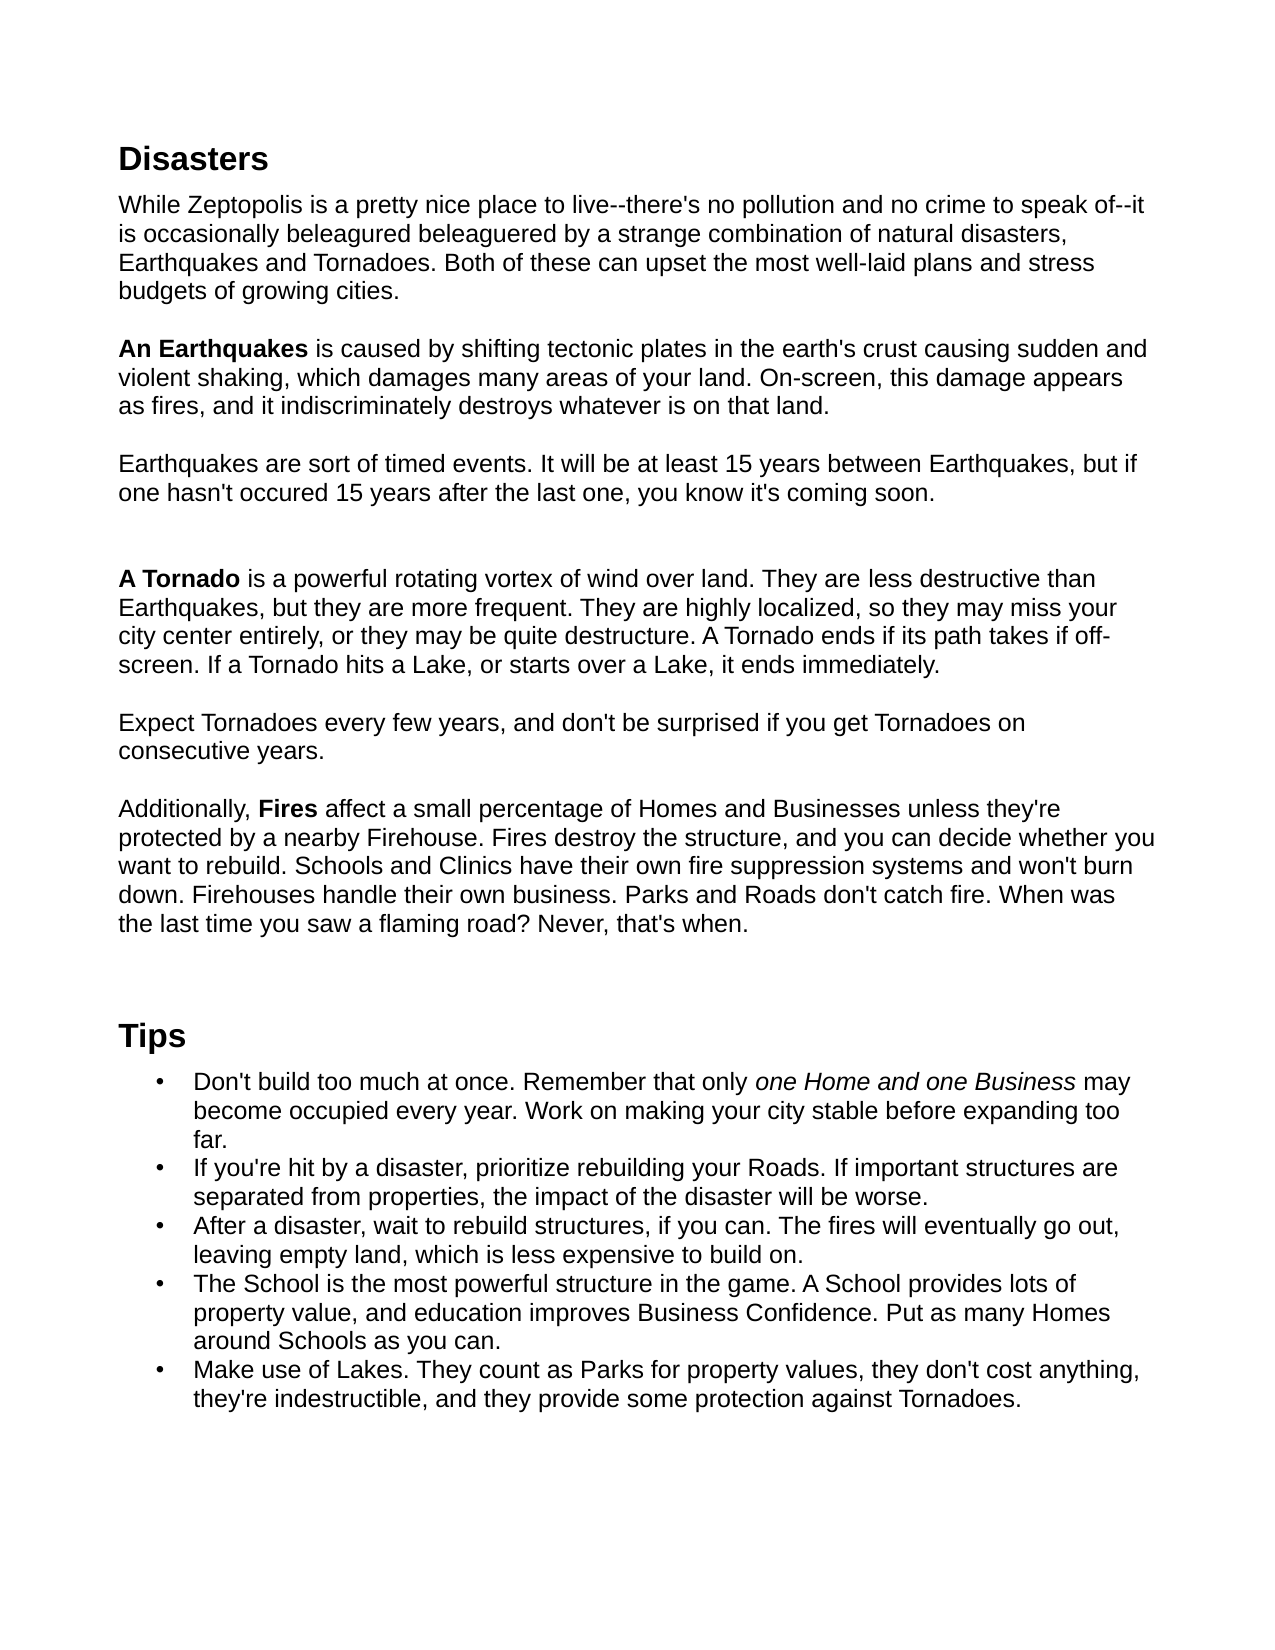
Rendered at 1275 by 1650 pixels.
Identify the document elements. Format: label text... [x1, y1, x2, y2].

list The School is the most powerful structure in the game. A School provides lots of property value, and education improves Business Confidence. Put as many Homes around Schools as you can. [156, 1269, 1157, 1355]
text A Tornado is a powerful rotating vortex of wind over land. They are less destructive than Earthquakes, but they are more frequent. They are highly localized, so they may miss your city center entirely, or they may be quite destructure. A Tornado ends if its path takes if off-screen. If a Tornado hits a Lake, or starts over a Lake, it ends immediately. [118, 564, 1157, 679]
text Earthquakes are sort of timed events. It will be at least 15 years between Earthquakes, but if one hasn't occured 15 years after the last one, you know it's coming soon. [118, 449, 1157, 506]
list After a disaster, wait to rebuild structures, if you can. The fires will eventually go out, leaving empty land, which is less expensive to build on. [156, 1211, 1157, 1269]
list Don't build too much at once. Remember that only one Home and one Business may become occupied every year. Work on making your city stable before expanding too far. [156, 1067, 1157, 1153]
text An Earthquakes is caused by shifting tectonic plates in the earth's crust causing sudden and violent shaking, which damages many areas of your land. On-screen, this damage appears as fires, and it indiscriminately destroys whatever is on that land. [118, 334, 1157, 420]
list Make use of Lakes. They count as Parks for property values, they don't cost anything, they're indestructible, and they provide some protection against Tornadoes. [156, 1355, 1157, 1413]
text Expect Tornadoes every few years, and don't be surprised if you get Tornadoes on consecutive years. [118, 708, 1157, 765]
subtitle Tips [118, 1016, 1157, 1054]
text Additionally, Fires affect a small percentage of Homes and Businesses unless they're protected by a nearby Firehouse. Fires destroy the structure, and you can decide whether you want to rebuild. Schools and Clinics have their own fire suppression systems and won't burn down. Firehouses handle their own business. Parks and Roads don't catch fire. When was the last time you saw a flaming road? Never, that's when. [118, 794, 1157, 938]
subtitle Disasters [118, 139, 1157, 178]
list If you're hit by a disaster, prioritize rebuilding your Roads. If important structures are separated from properties, the impact of the disaster will be worse. [156, 1153, 1157, 1211]
text While Zeptopolis is a pretty nice place to live--there's no pollution and no crime to speak of--it is occasionally beleagured beleaguered by a strange combination of natural disasters, Earthquakes and Tornadoes. Both of these can upset the most well-laid plans and stress budgets of growing cities. [118, 190, 1157, 305]
